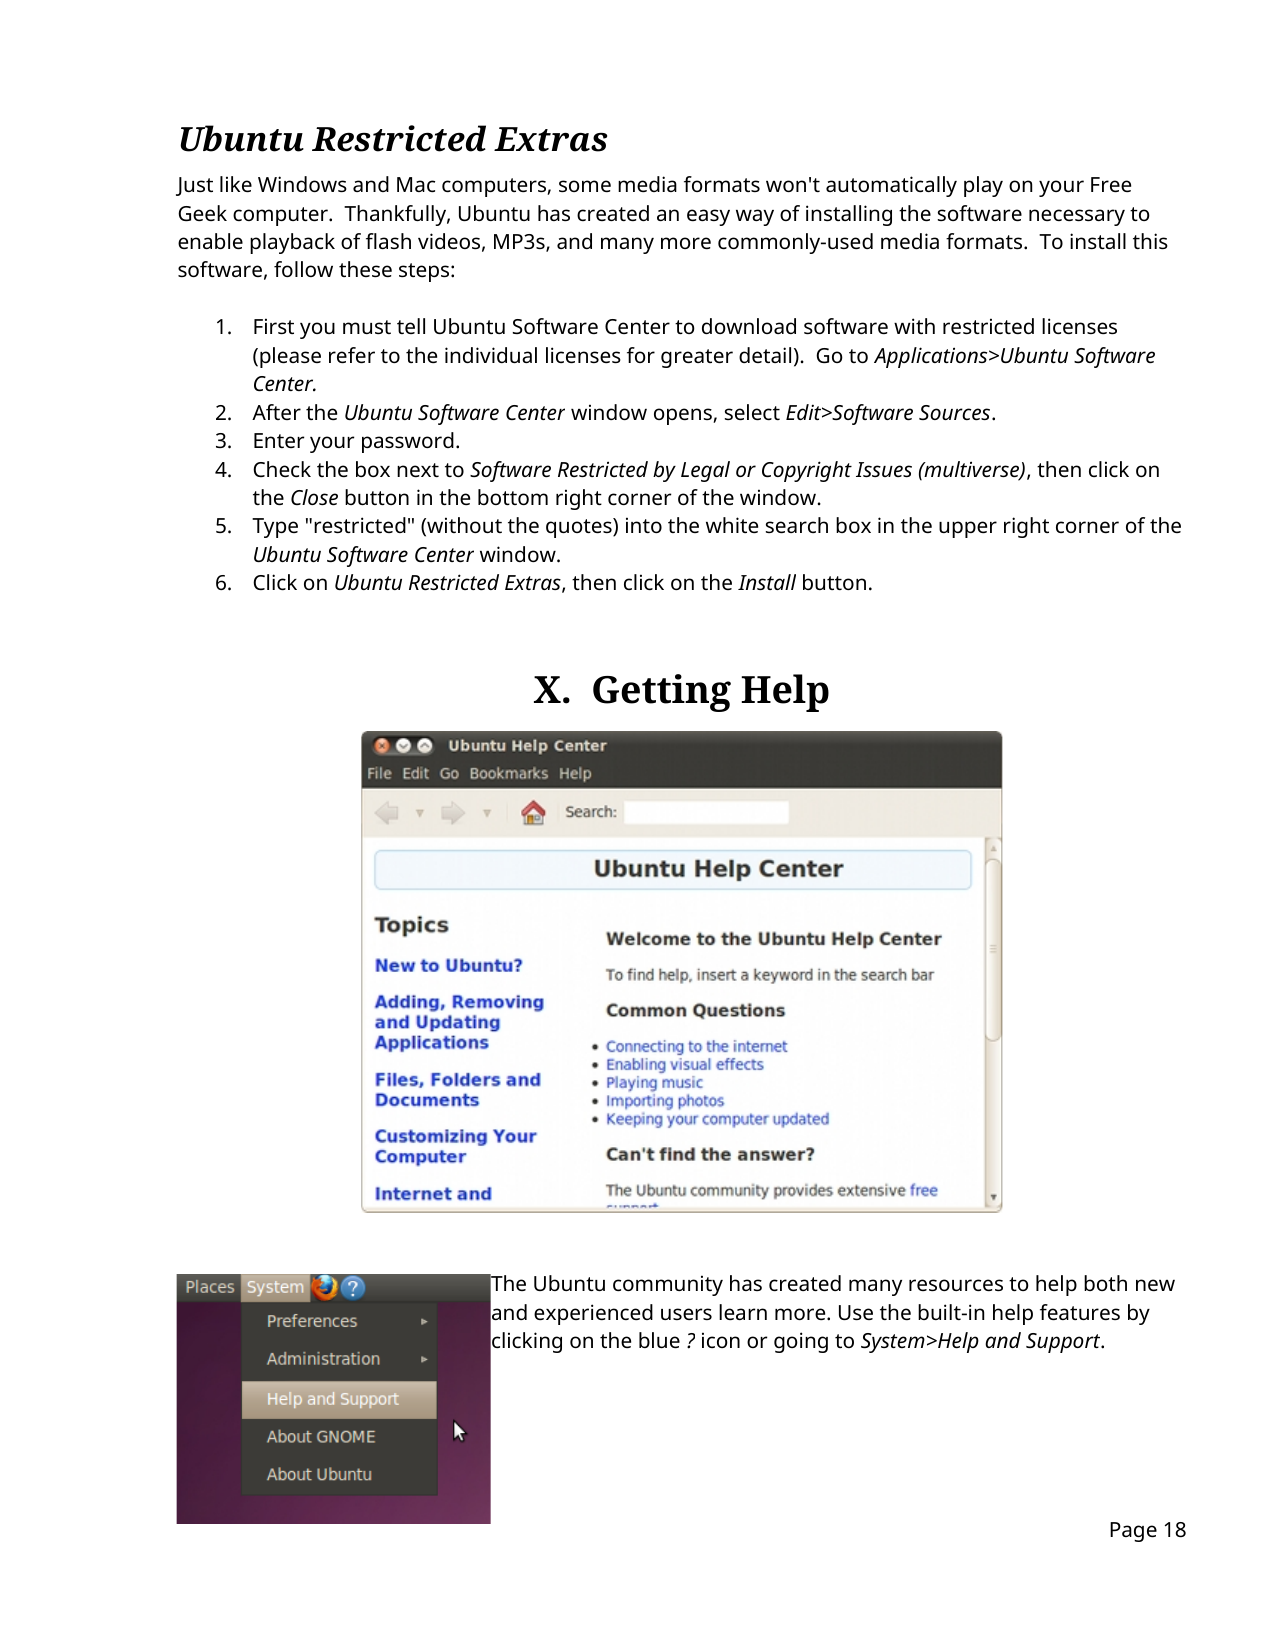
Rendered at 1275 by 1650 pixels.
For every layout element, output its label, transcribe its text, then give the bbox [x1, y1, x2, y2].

subtitle Ubuntu Restricted Extras [612, 116, 1177, 161]
list Click on Ubuntu Restricted Extras, then click on the Install button. [215, 568, 1186, 597]
list First you must tell Ubuntu Software Center to download software with restricted licenses (please refer to the individual licenses for greater detail). Go to Applications>Ubuntu Software Center. [215, 312, 1186, 398]
list Check the box next to Software Restricted by Legal or Copyright Issues (multiverse), then click on the Close button in the bottom right corner of the window. [822, 455, 1186, 512]
picture [176, 1274, 491, 1524]
text The Ubuntu community has created many resources to help both new and experienced users learn more. Use the built-in help features by clicking on the blue ? icon or going to System>Help and Support. [1105, 1269, 1186, 1354]
list Type "restricted" (without the quotes) into the white search box in the upper right corner of the Ubuntu Software Center window. [561, 512, 1186, 568]
list After the Ubuntu Software Center window opens, select Edit>Software Sources. [1007, 398, 1186, 426]
text Just like Windows and Mac computers, some media formats won't automatically play on your Free Geek computer. Thankfully, Ubuntu has created an easy way of installing the software necessary to enable playback of flash videos, MP3s, and many more commonly-used media formats. To install this software, follow these steps: [456, 170, 1186, 284]
list Enter your password. [461, 426, 1186, 455]
picture [361, 731, 1003, 1213]
subtitle X. Getting Help [187, 663, 533, 714]
subtitle X. Getting Help [830, 663, 1177, 714]
